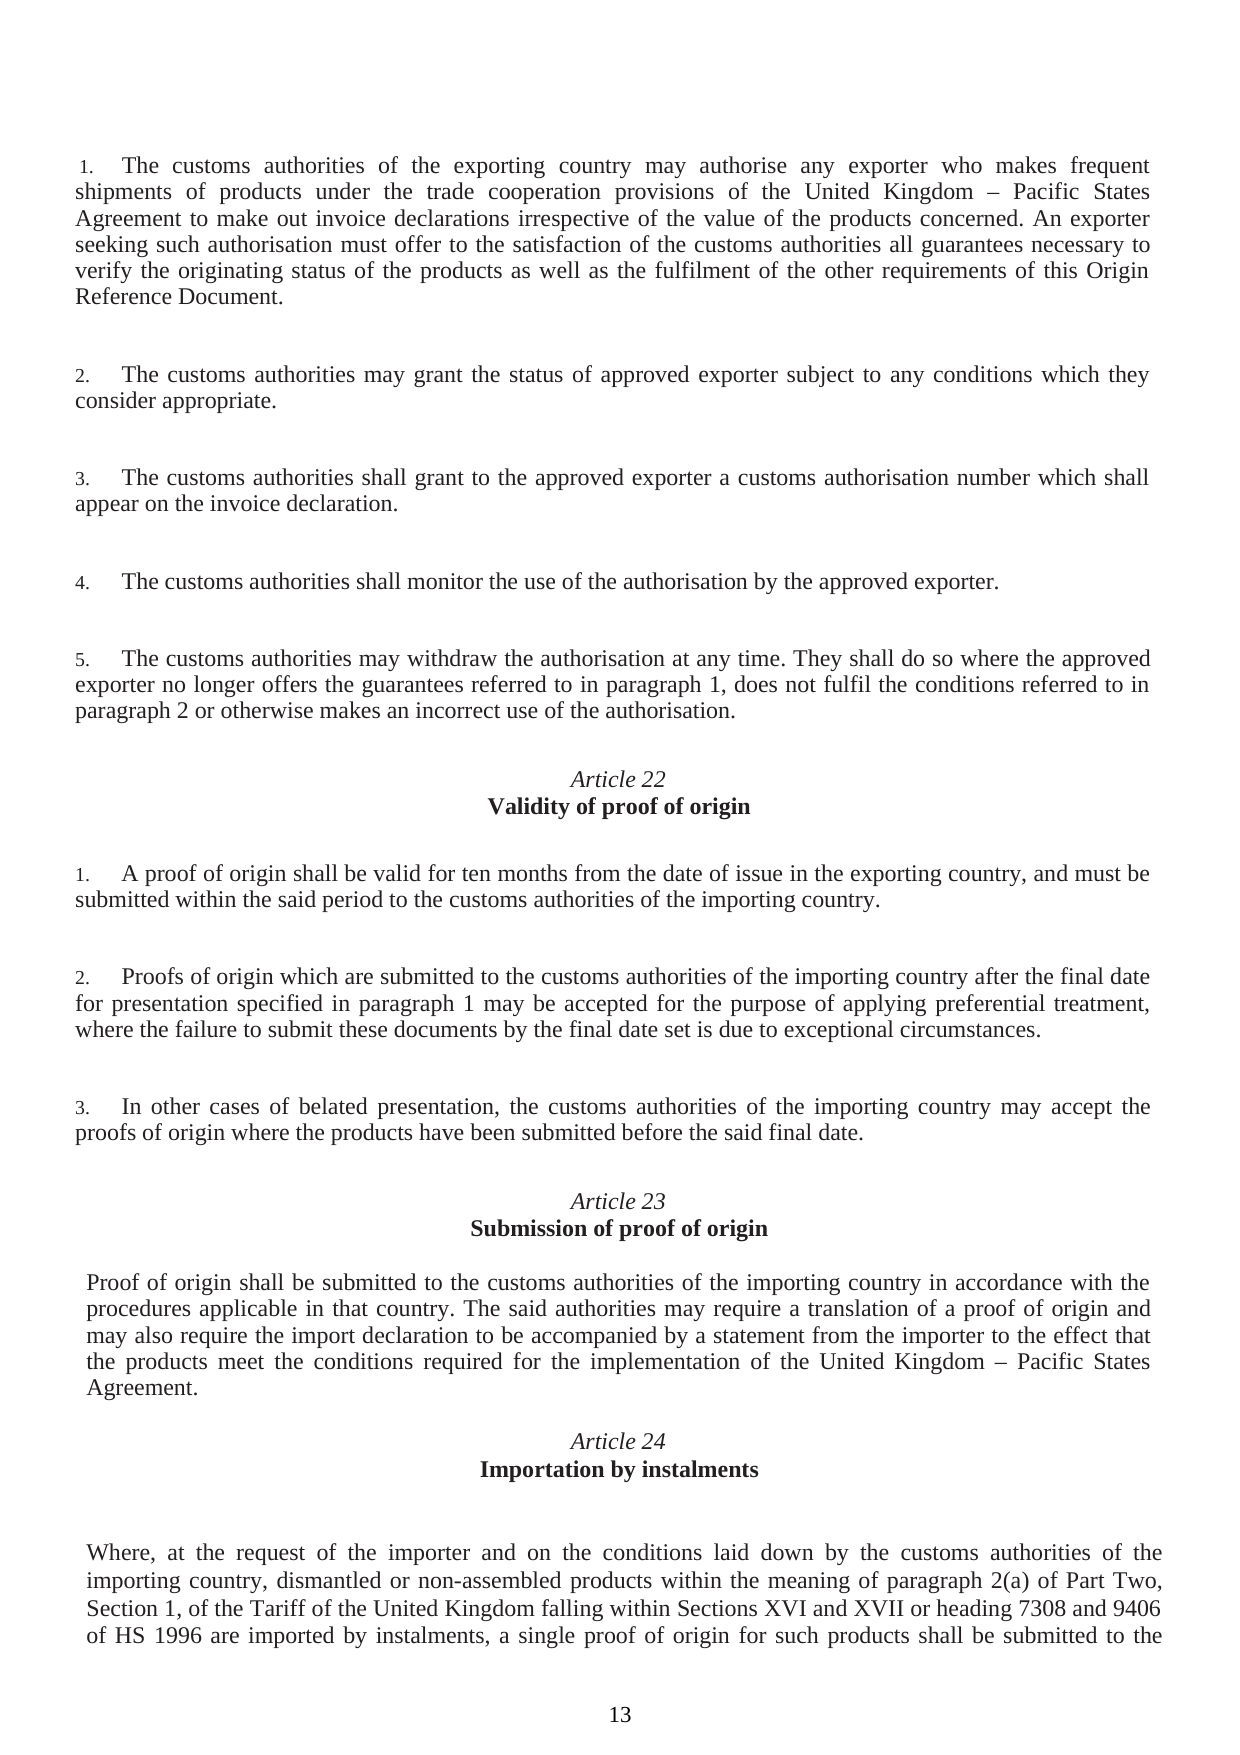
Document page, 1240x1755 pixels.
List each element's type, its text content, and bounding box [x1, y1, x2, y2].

list The customs authorities may grant the status of approved exporter subject to any conditions which they consider appropriate. [75, 361, 1152, 413]
list The customs authorities may withdraw the authorisation at any time. They shall do so where the approved exporter no longer offers the guarantees referred to in paragraph 1, does not fulfil the conditions referred to in paragraph 2 or otherwise makes an incorrect use of the authorisation. [75, 646, 1153, 724]
text Validity of proof of origin [98, 792, 1140, 820]
text Importation by instalments [98, 1454, 1140, 1482]
text Article 22 [98, 765, 1140, 792]
text Article 23 [98, 1187, 1140, 1214]
list The customs authorities of the exporting country may authorise any exporter who makes frequent shipments of products under the trade cooperation provisions of the United Kingdom – Pacific States Agreement to make out invoice declarations irrespective of the value of the products concerned. An exporter seeking such authorisation must offer to the satisfaction of the customs authorities all guarantees necessary to verify the originating status of the products as well as the fulfilment of the other requirements of this Origin Reference Document. [75, 153, 1152, 310]
list The customs authorities shall monitor the use of the authorisation by the approved exporter. [75, 568, 1152, 594]
list A proof of origin shall be valid for ten months from the date of issue in the exporting country, and must be submitted within the said period to the customs authorities of the importing country. [75, 860, 1152, 913]
text Proof of origin shall be submitted to the customs authorities of the importing country in accordance with the procedures applicable in that country. The said authorities may require a translation of a proof of origin and may also require the import declaration to be accompanied by a statement from the importer to the effect that the products meet the conditions required for the implementation of the United Kingdom – Pacific States Agreement. [86, 1270, 1153, 1401]
text Submission of proof of origin [98, 1214, 1140, 1242]
text Article 24 [98, 1427, 1140, 1454]
list The customs authorities shall grant to the approved exporter a customs authorisation number which shall appear on the invoice declaration. [75, 465, 1152, 517]
list Proofs of origin which are submitted to the customs authorities of the importing country after the final date for presentation specified in paragraph 1 may be accepted for the purpose of applying preferential treatment, where the failure to submit these documents by the final date set is due to exceptional circumstances. [75, 964, 1152, 1042]
text Where, at the request of the importer and on the conditions laid down by the customs authorities of the importing country, dismantled or non-assembled products within the meaning of paragraph 2(a) of Part Two, Section 1, of the Tariff of the United Kingdom falling within Sections XVI and XVII or heading 7308 and 9406 of HS 1996 are imported by instalments, a single proof of origin for such products shall be submitted to the [86, 1538, 1164, 1649]
list In other cases of belated presentation, the customs authorities of the importing country may accept the proofs of origin where the products have been submitted before the said final date. [75, 1094, 1152, 1146]
